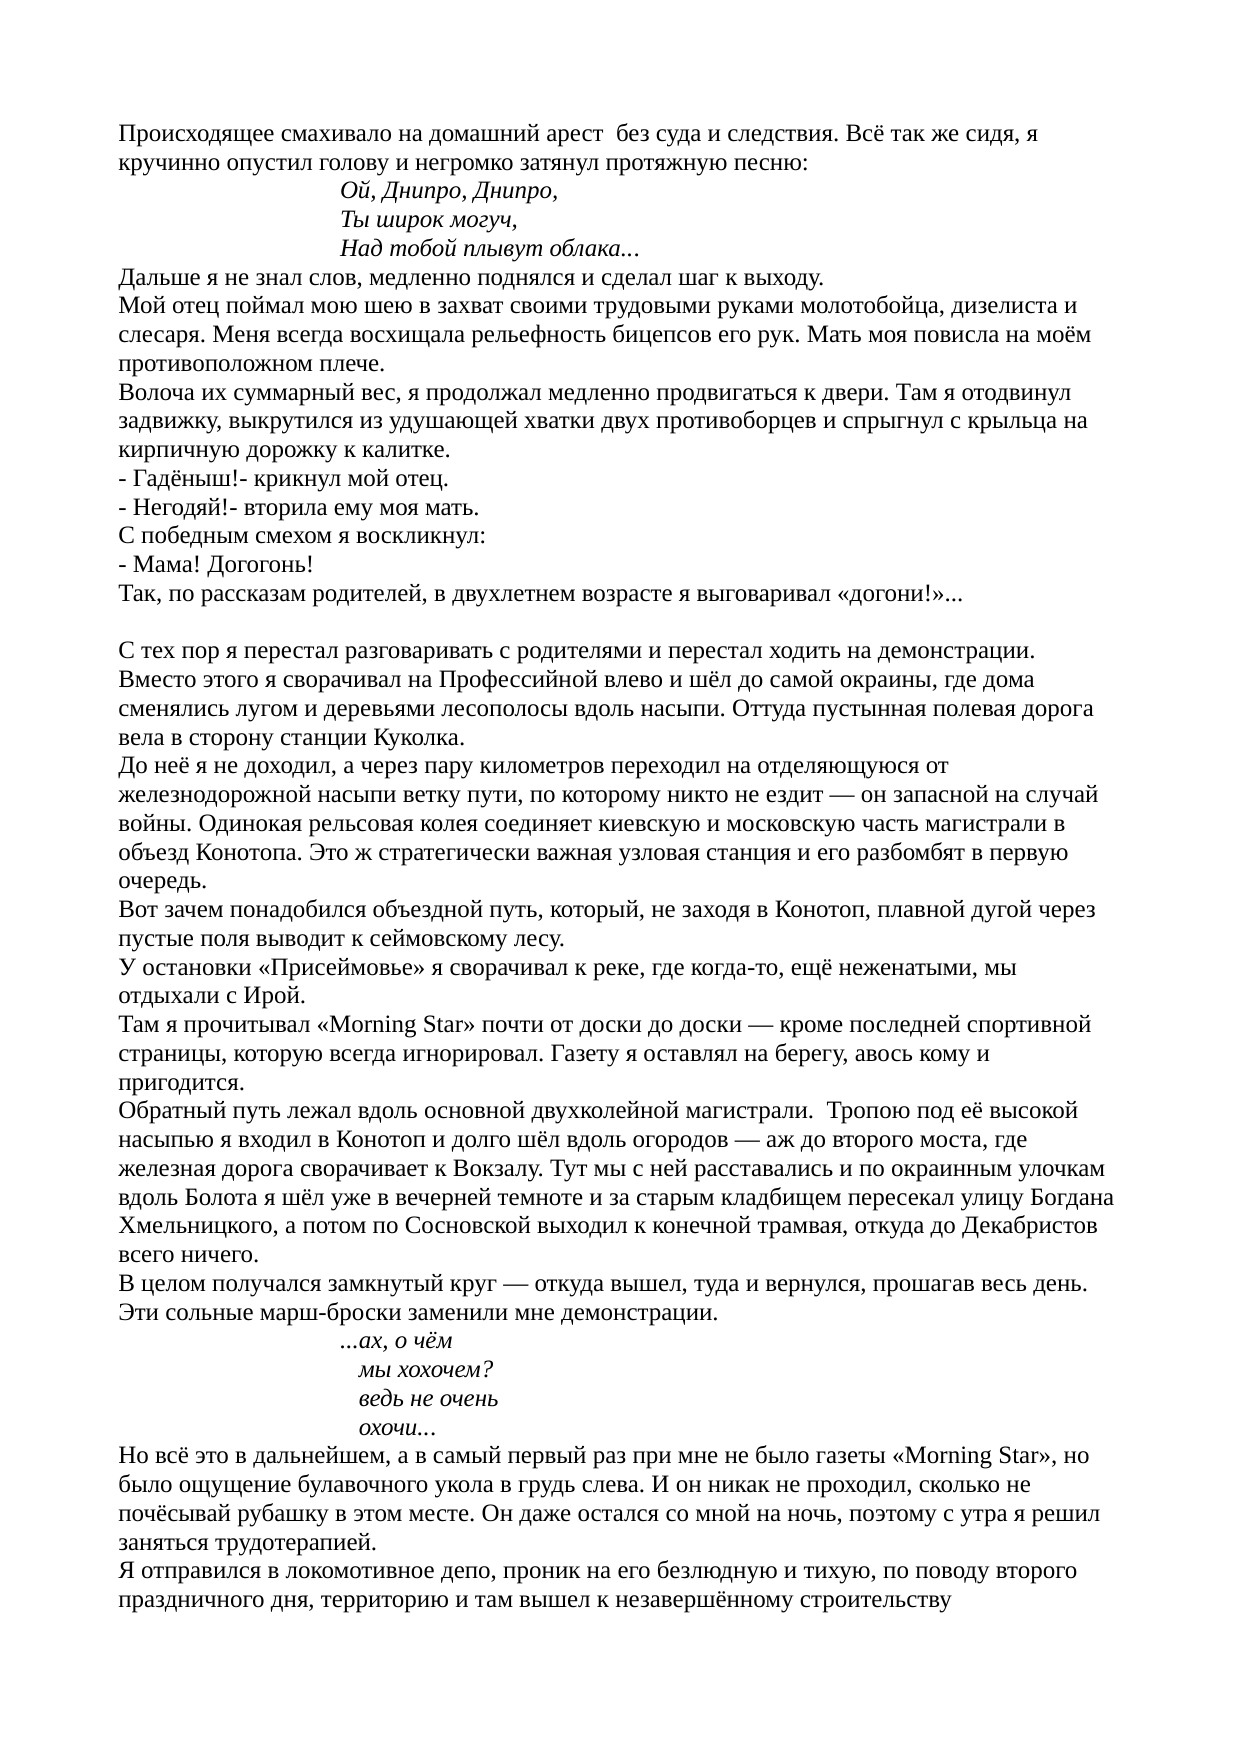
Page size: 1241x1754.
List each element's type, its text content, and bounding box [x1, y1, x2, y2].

text Дальше я не знал слов, медленно поднялся и сделал шаг к выходу. [118, 262, 1122, 291]
text У остановки «Присеймовье» я сворачивал к реке, где когда-то, ещё неженатыми, мы отдыхали с Ирой. [118, 952, 1122, 1009]
text Обратный путь лежал вдоль основной двухколейной магистрали. Тропою под её высокой насыпью я входил в Конотоп и долго шёл вдоль огородов — аж до второго моста, где железная дорога сворачивает к Вокзалу. Тут мы с ней расставались и по окраинным улочкам вдоль Болота я шёл уже в вечерней темноте и за старым кладбищем пересекал улицу Богдана Хмельницкого, а потом по Сосновской выходил к конечной трамвая, откуда до Декабристов всего ничего. [118, 1096, 1122, 1268]
text ...ах, о чём [118, 1326, 1122, 1354]
text Ты широк могуч, [118, 204, 1122, 233]
text Ой, Днипро, Днипро, [118, 176, 1122, 204]
text Волоча их суммарный вес, я продолжал медленно продвигаться к двери. Там я отодвинул задвижку, выкрутился из удушающей хватки двух противоборцев и спрыгнул с крыльца на кирпичную дорожку к калитке. [118, 377, 1122, 463]
text Так, по рассказам родителей, в двухлетнем возрасте я выговаривал «догони!»... [118, 578, 1122, 607]
text С победным смехом я воскликнул: [118, 521, 1122, 549]
text Над тобой плывут облака... [118, 233, 1122, 262]
text Вот зачем понадобился объездной путь, который, не заходя в Конотоп, плавной дугой через пустые поля выводит к сеймовскому лесу. [118, 894, 1122, 952]
text Но всё это в дальнейшем, а в самый первый раз при мне не было газеты «Morning Star», но было ощущение булавочного укола в грудь слева. И он никак не проходил, сколько не почёсывай рубашку в этом месте. Он даже остался со мной на ночь, поэтому с утра я решил заняться трудотерапией. [118, 1441, 1122, 1556]
text В целом получался замкнутый круг — откуда вышел, туда и вернулся, прошагав весь день. Эти сольные марш-броски заменили мне демонстрации. [118, 1268, 1122, 1326]
text С тех пор я перестал разговаривать с родителями и перестал ходить на демонстрации. [118, 636, 1122, 664]
text охочи... [118, 1412, 1122, 1441]
text - Гадёныш!- крикнул мой отец. [118, 463, 1122, 492]
text - Мама! Догогонь! [118, 549, 1122, 578]
text Я отправился в локомотивное депо, проник на его безлюдную и тихую, по поводу второго праздничного дня, территорию и там вышел к незавершённому строительству [118, 1556, 1122, 1613]
text До неё я не доходил, а через пару километров переходил на отделяющуюся от железнодорожной насыпи ветку пути, по которому никто не ездит — он запасной на случай войны. Одинокая рельсовая колея соединяет киевскую и московскую часть магистрали в объезд Конотопа. Это ж стратегически важная узловая станция и его разбомбят в первую очередь. [118, 751, 1122, 894]
text Там я прочитывал «Morning Star» почти от доски до доски — кроме последней спортивной страницы, которую всегда игнорировал. Газету я оставлял на берегу, авось кому и пригодится. [118, 1009, 1122, 1096]
text ведь не очень [118, 1383, 1122, 1412]
text Вместо этого я сворачивал на Профессийной влево и шёл до самой окраины, где дома сменялись лугом и деревьями лесополосы вдоль насыпи. Оттуда пустынная полевая дорога вела в сторону станции Куколка. [118, 664, 1122, 751]
text мы хохочем? [118, 1354, 1122, 1383]
text Мой отец поймал мою шею в захват своими трудовыми руками молотобойца, дизелиста и слесаря. Меня всегда восхищала рельефность бицепсов его рук. Мать моя повисла на моём противоположном плече. [118, 291, 1122, 377]
text Происходящее смахивало на домашний арест без суда и следствия. Всё так же сидя, я кручинно опустил голову и негромко затянул протяжную песню: [118, 118, 1122, 176]
text - Негодяй!- вторила ему моя мать. [118, 492, 1122, 521]
